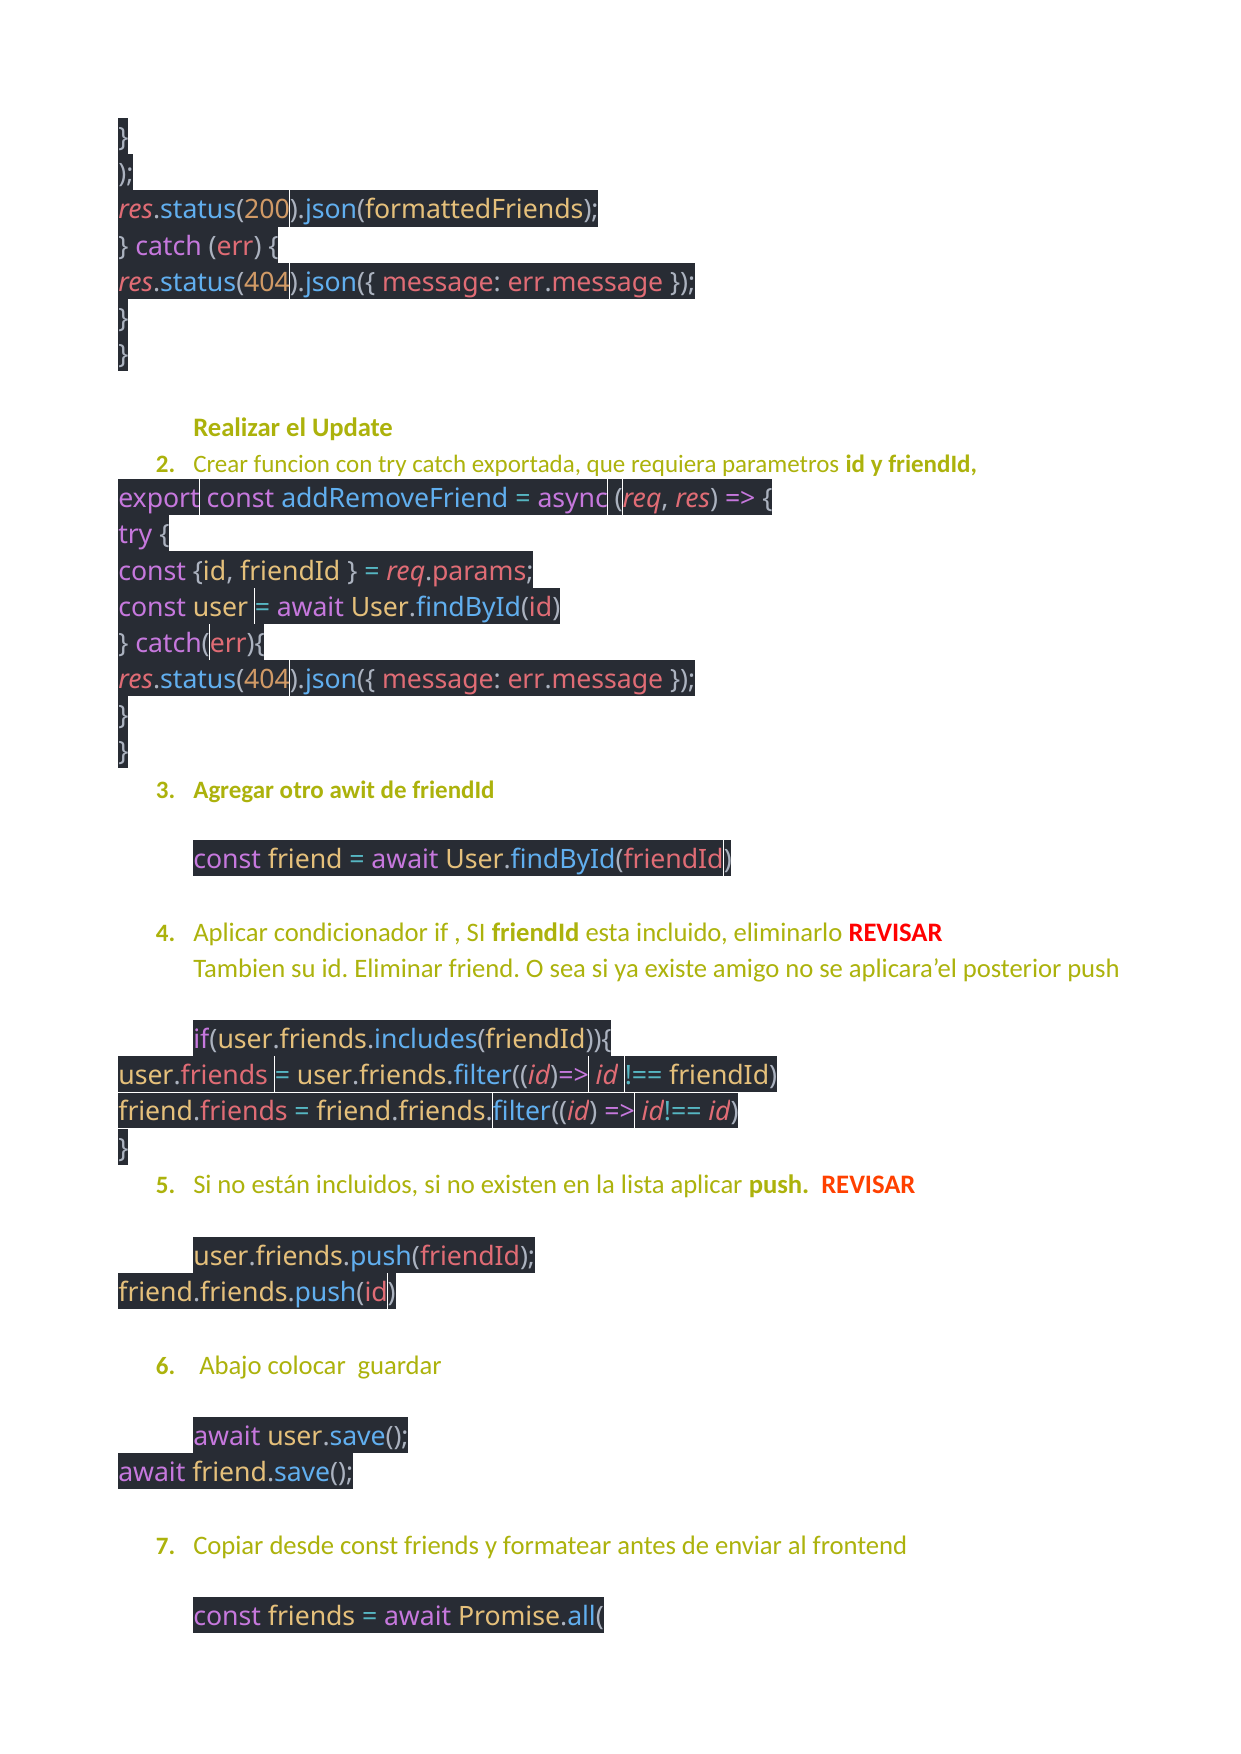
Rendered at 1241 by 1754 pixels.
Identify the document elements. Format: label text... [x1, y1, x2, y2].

list Crear funcion con try catch exportada, que requiera parametros id y friendId, [156, 443, 1122, 479]
text res.status(404).json({ message: err.message }); [118, 263, 1122, 299]
list Si no están incluidos, si no existen en la lista aplicar push. REVISAR user.friends.push(friendId); [156, 1165, 1122, 1273]
text } [118, 732, 1122, 768]
text } catch(err){ [118, 624, 1122, 660]
text friend.friends.push(id) [118, 1273, 1122, 1345]
text } [118, 118, 1122, 154]
text } [118, 1128, 1122, 1165]
text } [118, 335, 1122, 371]
list Agregar otro awit de friendId const friend = await User.findById(friendId) [156, 768, 1122, 912]
text ); [118, 154, 1122, 190]
list Copiar desde const friends y formatear antes de enviar al frontend const friends = await Promise.all( [156, 1525, 1122, 1633]
list Abajo colocar guardar await user.save(); [156, 1345, 1122, 1453]
text res.status(200).json(formattedFriends); [118, 190, 1122, 227]
text user.friends = user.friends.filter((id)=> id !== friendId) [118, 1056, 1122, 1092]
text } catch (err) { [118, 227, 1122, 263]
text res.status(404).json({ message: err.message }); [118, 660, 1122, 696]
text } [118, 696, 1122, 732]
text try { [118, 515, 1122, 551]
list Aplicar condicionador if , SI friendId esta incluido, eliminarlo REVISAR Tambien su id. Eliminar friend. O sea si ya existe amigo no se aplicara’el posterior push if(user.friends.includes(friendId)){ [156, 912, 1122, 1056]
text const {id, friendId } = req.params; [118, 551, 1122, 588]
list Realizar el Update [156, 407, 1122, 443]
text await friend.save(); [118, 1453, 1122, 1525]
text const user = await User.findById(id) [118, 588, 1122, 624]
text } [118, 299, 1122, 335]
text export const addRemoveFriend = async (req, res) => { [118, 479, 1122, 515]
text friend.friends = friend.friends.filter((id) => id!== id) [118, 1092, 1122, 1128]
